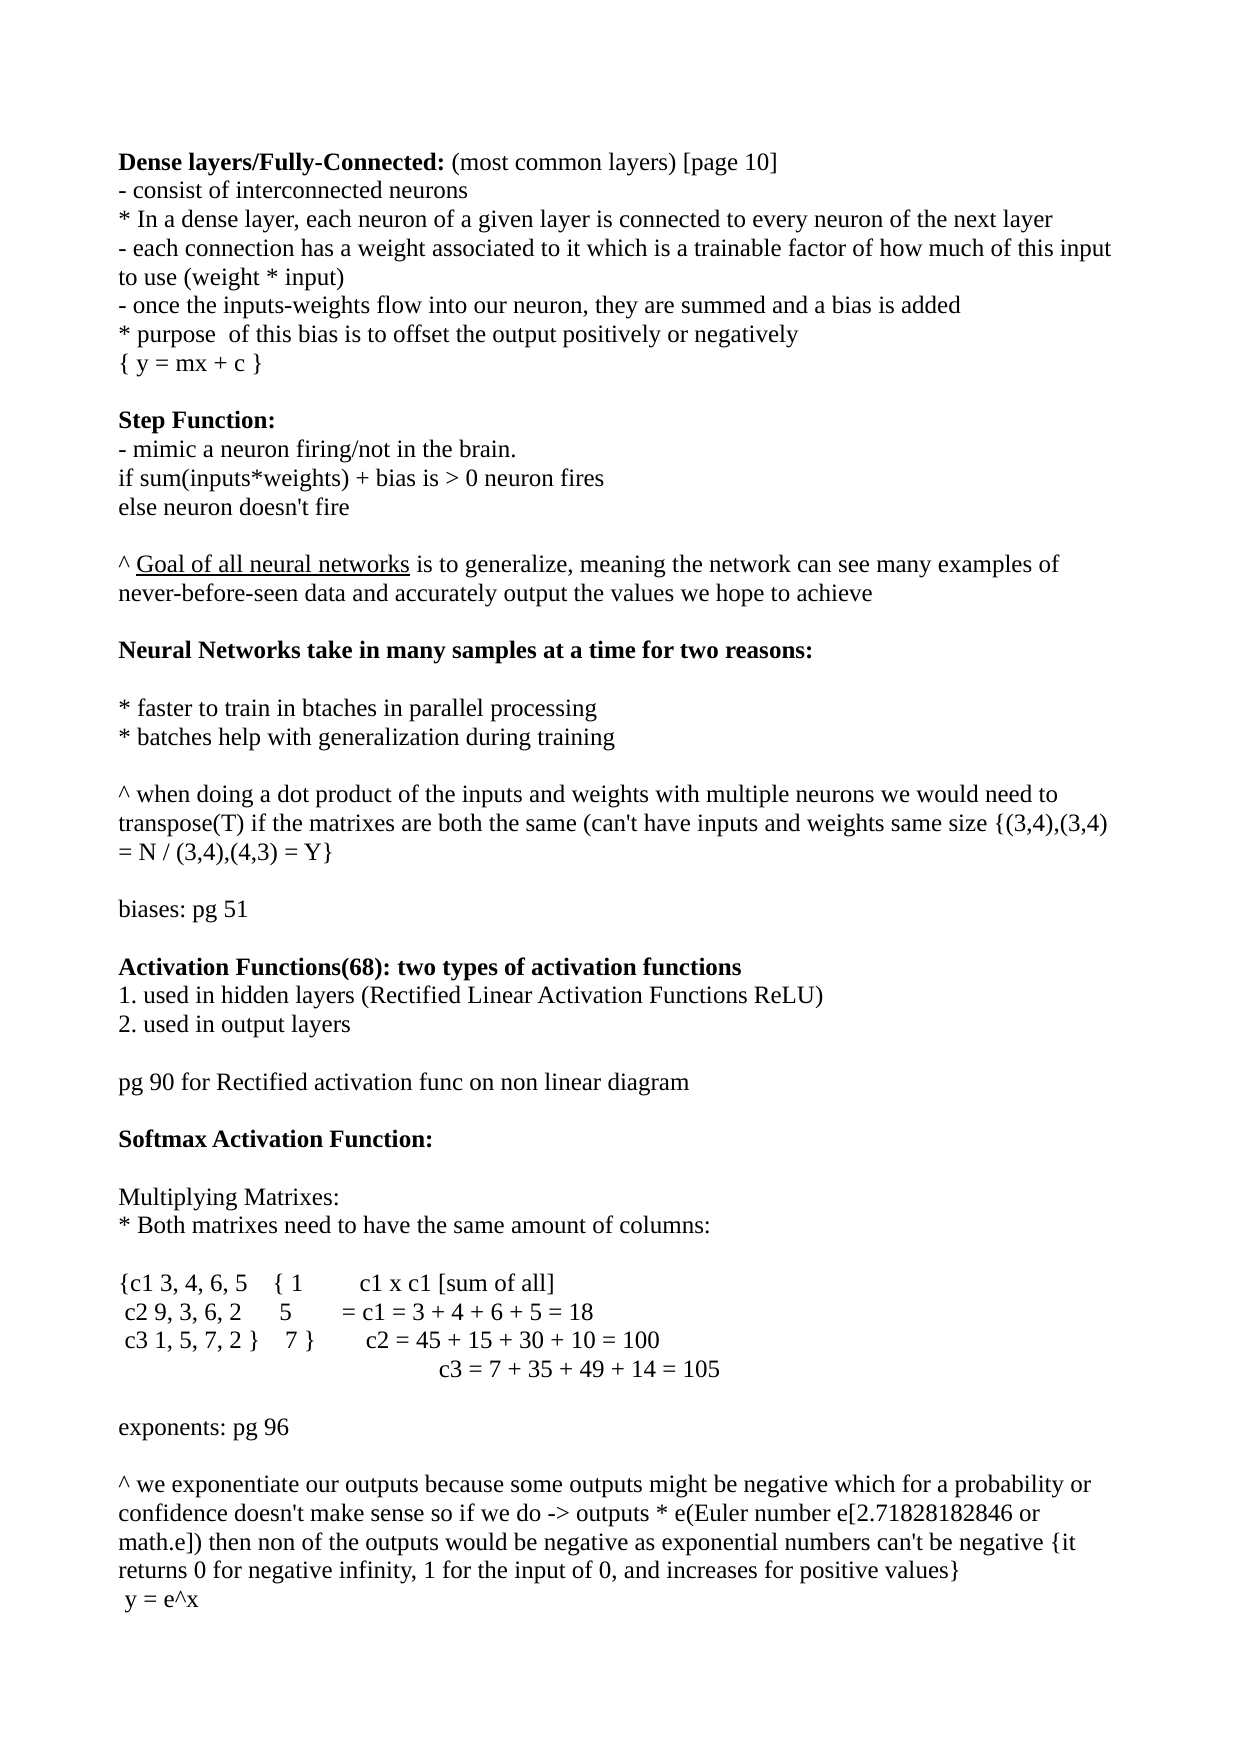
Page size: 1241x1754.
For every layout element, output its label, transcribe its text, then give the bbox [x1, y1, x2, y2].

text c3 1, 5, 7, 2 } 7 } c2 = 45 + 15 + 30 + 10 = 100 [118, 1326, 1122, 1354]
text y = e^x [118, 1584, 1122, 1613]
text * purpose of this bias is to offset the output positively or negatively [118, 319, 1122, 348]
text 1. used in hidden layers (Rectified Linear Activation Functions ReLU) [118, 981, 1122, 1009]
text { y = mx + c } [118, 348, 1122, 377]
text Activation Functions(68): two types of activation functions [118, 952, 1122, 981]
text * faster to train in btaches in parallel processing [118, 693, 1122, 722]
text * In a dense layer, each neuron of a given layer is connected to every neuron of the next layer [118, 204, 1122, 233]
text - mimic a neuron firing/not in the brain. [118, 434, 1122, 463]
text ^ when doing a dot product of the inputs and weights with multiple neurons we would need to transpose(T) if the matrixes are both the same (can't have inputs and weights same size {(3,4),(3,4) = N / (3,4),(4,3) = Y} [118, 779, 1122, 866]
text Neural Networks take in many samples at a time for two reasons: [118, 636, 1122, 664]
text - consist of interconnected neurons [118, 176, 1122, 204]
text {c1 3, 4, 6, 5 { 1 c1 x c1 [sum of all] [118, 1268, 1122, 1297]
text Multiplying Matrixes: [118, 1182, 1122, 1211]
text * Both matrixes need to have the same amount of columns: [118, 1211, 1122, 1239]
text Dense layers/Fully-Connected: (most common layers) [page 10] [118, 147, 1122, 176]
text biases: pg 51 [118, 894, 1122, 923]
text ^ we exponentiate our outputs because some outputs might be negative which for a probability or confidence doesn't make sense so if we do -> outputs * e(Euler number e[2.71828182846 or math.e]) then non of the outputs would be negative as exponential numbers can't be negative {it returns 0 for negative infinity, 1 for the input of 0, and increases for positive values} [118, 1469, 1122, 1584]
text 2. used in output layers [118, 1009, 1122, 1038]
text c2 9, 3, 6, 2 5 = c1 = 3 + 4 + 6 + 5 = 18 [118, 1297, 1122, 1326]
text - each connection has a weight associated to it which is a trainable factor of how much of this input to use (weight * input) [118, 233, 1122, 291]
text ^ Goal of all neural networks is to generalize, meaning the network can see many examples of never-before-seen data and accurately output the values we hope to achieve [118, 549, 1122, 607]
text if sum(inputs*weights) + bias is > 0 neuron fires [118, 463, 1122, 492]
text Step Function: [118, 406, 1122, 434]
text - once the inputs-weights flow into our neuron, they are summed and a bias is added [118, 291, 1122, 319]
text c3 = 7 + 35 + 49 + 14 = 105 [118, 1354, 1122, 1383]
text exponents: pg 96 [118, 1412, 1122, 1441]
text * batches help with generalization during training [118, 722, 1122, 751]
text pg 90 for Rectified activation func on non linear diagram [118, 1067, 1122, 1096]
text else neuron doesn't fire [118, 492, 1122, 521]
text Softmax Activation Function: [118, 1124, 1122, 1153]
